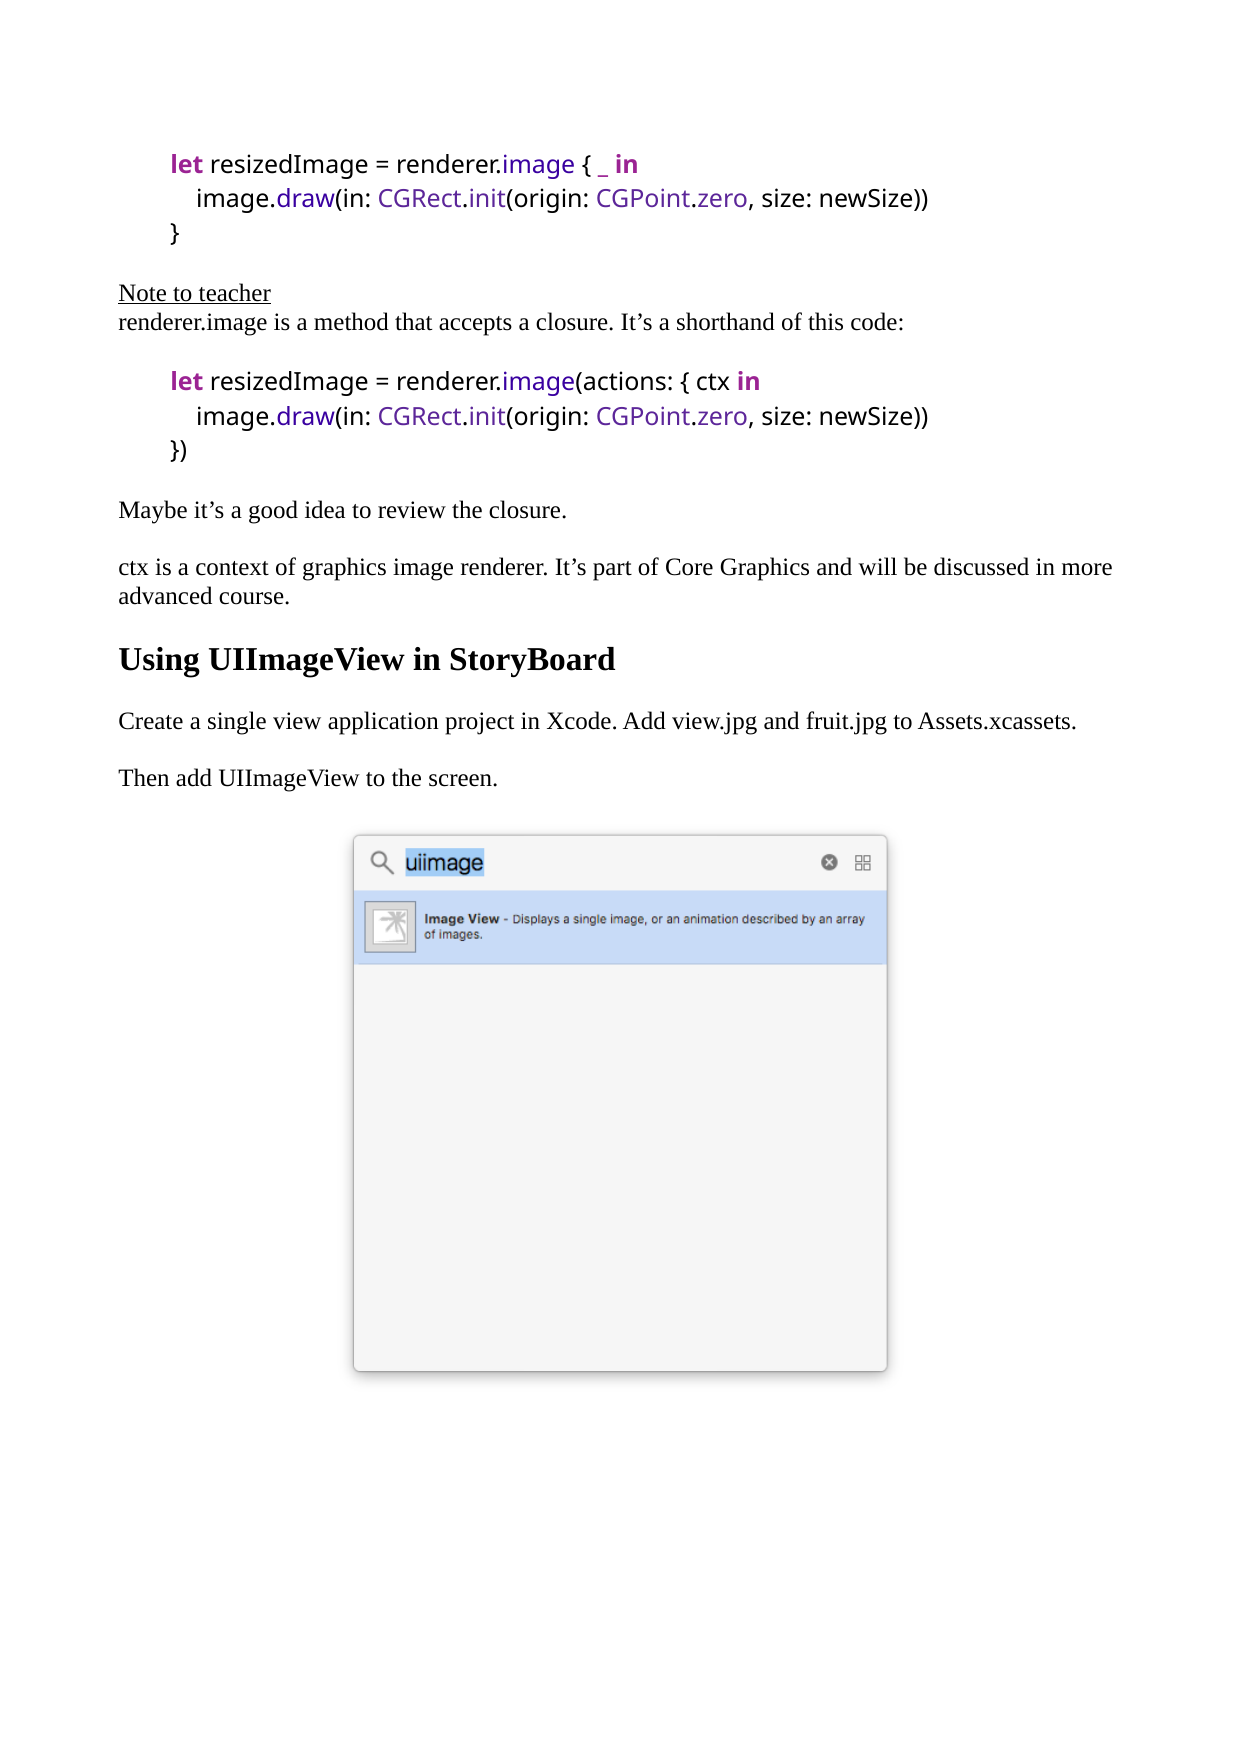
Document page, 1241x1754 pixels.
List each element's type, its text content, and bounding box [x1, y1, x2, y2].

text image.draw(in: CGRect.init(origin: CGPoint.zero, size: newSize)) [118, 181, 1122, 215]
text image.draw(in: CGRect.init(origin: CGPoint.zero, size: newSize)) [118, 398, 1122, 432]
text let resizedImage = renderer.image(actions: { ctx in [118, 364, 1122, 398]
text Then add UIImageView to the screen. [118, 763, 1122, 792]
text Create a single view application project in Xcode. Add view.jpg and fruit.jpg to Assets.xcassets. [118, 706, 1122, 734]
text }) [118, 432, 1122, 466]
text } [118, 215, 1122, 249]
text renderer.image is a method that accepts a closure. It’s a shorthand of this code: [118, 307, 1122, 335]
picture [334, 820, 907, 1396]
text let resizedImage = renderer.image { _ in [118, 147, 1122, 181]
text Note to teacher [118, 278, 1122, 307]
text Using UIImageView in StoryBoard [118, 639, 1122, 677]
text ctx is a context of graphics image renderer. It’s part of Core Graphics and will be discussed in more advanced course. [118, 552, 1122, 610]
text Maybe it’s a good idea to review the closure. [118, 495, 1122, 524]
